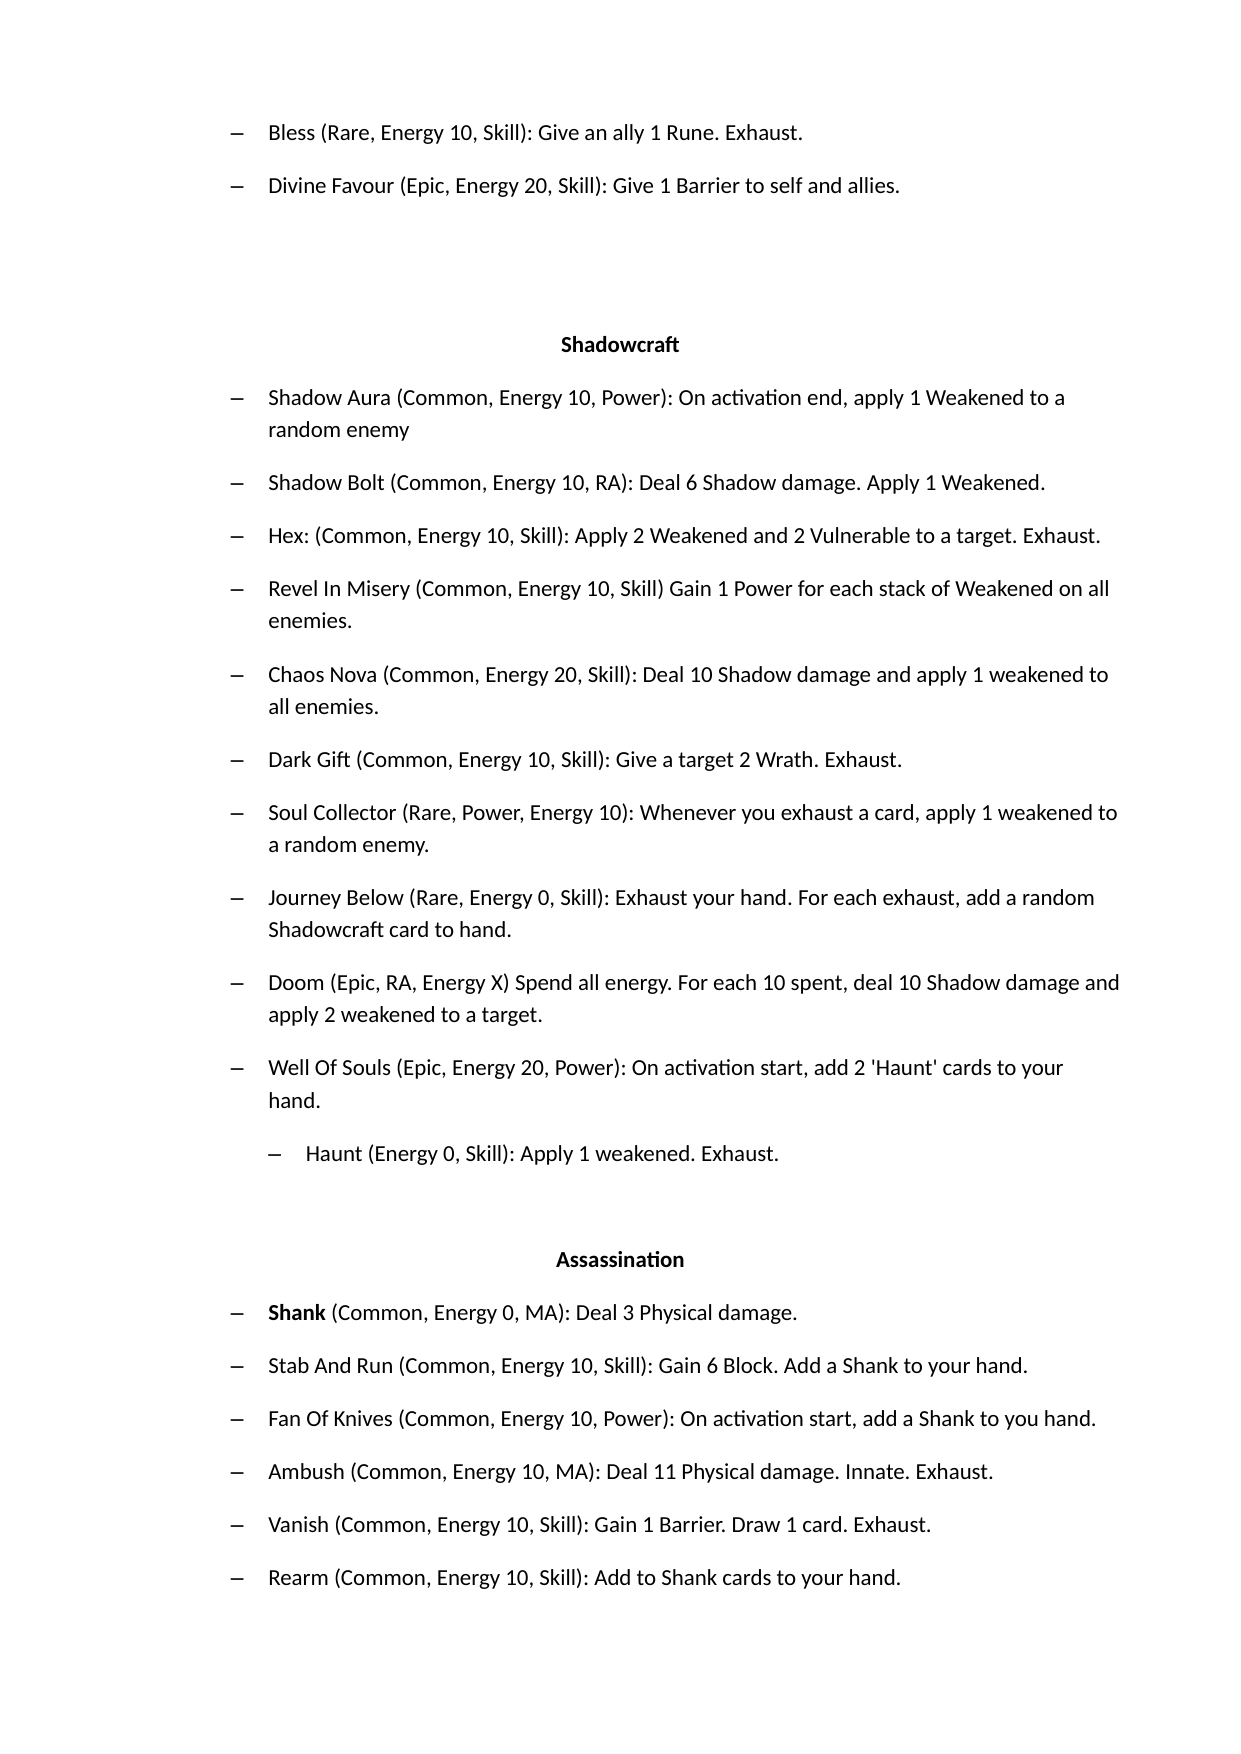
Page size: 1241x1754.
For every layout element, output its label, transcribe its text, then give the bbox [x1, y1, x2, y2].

list Revel In Misery (Common, Energy 10, Skill) Gain 1 Power for each stack of Weakened on all enemies. [231, 574, 1122, 635]
list Doom (Epic, RA, Energy X) Spend all energy. For each 10 spent, deal 10 Shadow damage and apply 2 weakened to a target. [231, 968, 1122, 1028]
list Well Of Souls (Epic, Energy 20, Power): On activation start, add 2 'Haunt' cards to your hand. [231, 1053, 1122, 1114]
list Ambush (Common, Energy 10, MA): Deal 11 Physical damage. Innate. Exhaust. [231, 1457, 1122, 1485]
list Chaos Nova (Common, Energy 20, Skill): Deal 10 Shadow damage and apply 1 weakened to all enemies. [231, 660, 1122, 720]
list Rearm (Common, Energy 10, Skill): Add to Shank cards to your hand. [231, 1563, 1122, 1591]
list Hex: (Common, Energy 10, Skill): Apply 2 Weakened and 2 Vulnerable to a target. Exhaust. [231, 521, 1122, 549]
list Bless (Rare, Energy 10, Skill): Give an ally 1 Rune. Exhaust. [231, 118, 1122, 146]
list Journey Below (Rare, Energy 0, Skill): Exhaust your hand. For each exhaust, add a random Shadowcraft card to hand. [231, 883, 1122, 943]
list Divine Favour (Epic, Energy 20, Skill): Give 1 Barrier to self and allies. [231, 171, 1122, 199]
list Soul Collector (Rare, Power, Energy 10): Whenever you exhaust a card, apply 1 weakened to a random enemy. [231, 798, 1122, 858]
list Fan Of Knives (Common, Energy 10, Power): On activation start, add a Shank to you hand. [231, 1404, 1122, 1432]
list Shank (Common, Energy 0, MA): Deal 3 Physical damage. [231, 1298, 1122, 1326]
list Haunt (Energy 0, Skill): Apply 1 weakened. Exhaust. [268, 1139, 1122, 1167]
list Shadow Bolt (Common, Energy 10, RA): Deal 6 Shadow damage. Apply 1 Weakened. [231, 468, 1122, 496]
list Dark Gift (Common, Energy 10, Skill): Give a target 2 Wrath. Exhaust. [231, 745, 1122, 773]
list Shadow Aura (Common, Energy 10, Power): On activation end, apply 1 Weakened to a random enemy [231, 383, 1122, 443]
list Vanish (Common, Energy 10, Skill): Gain 1 Barrier. Draw 1 card. Exhaust. [231, 1510, 1122, 1538]
list Stab And Run (Common, Energy 10, Skill): Gain 6 Block. Add a Shank to your hand. [231, 1351, 1122, 1379]
text Assassination [118, 1245, 1122, 1273]
text Shadowcraft [118, 330, 1122, 358]
